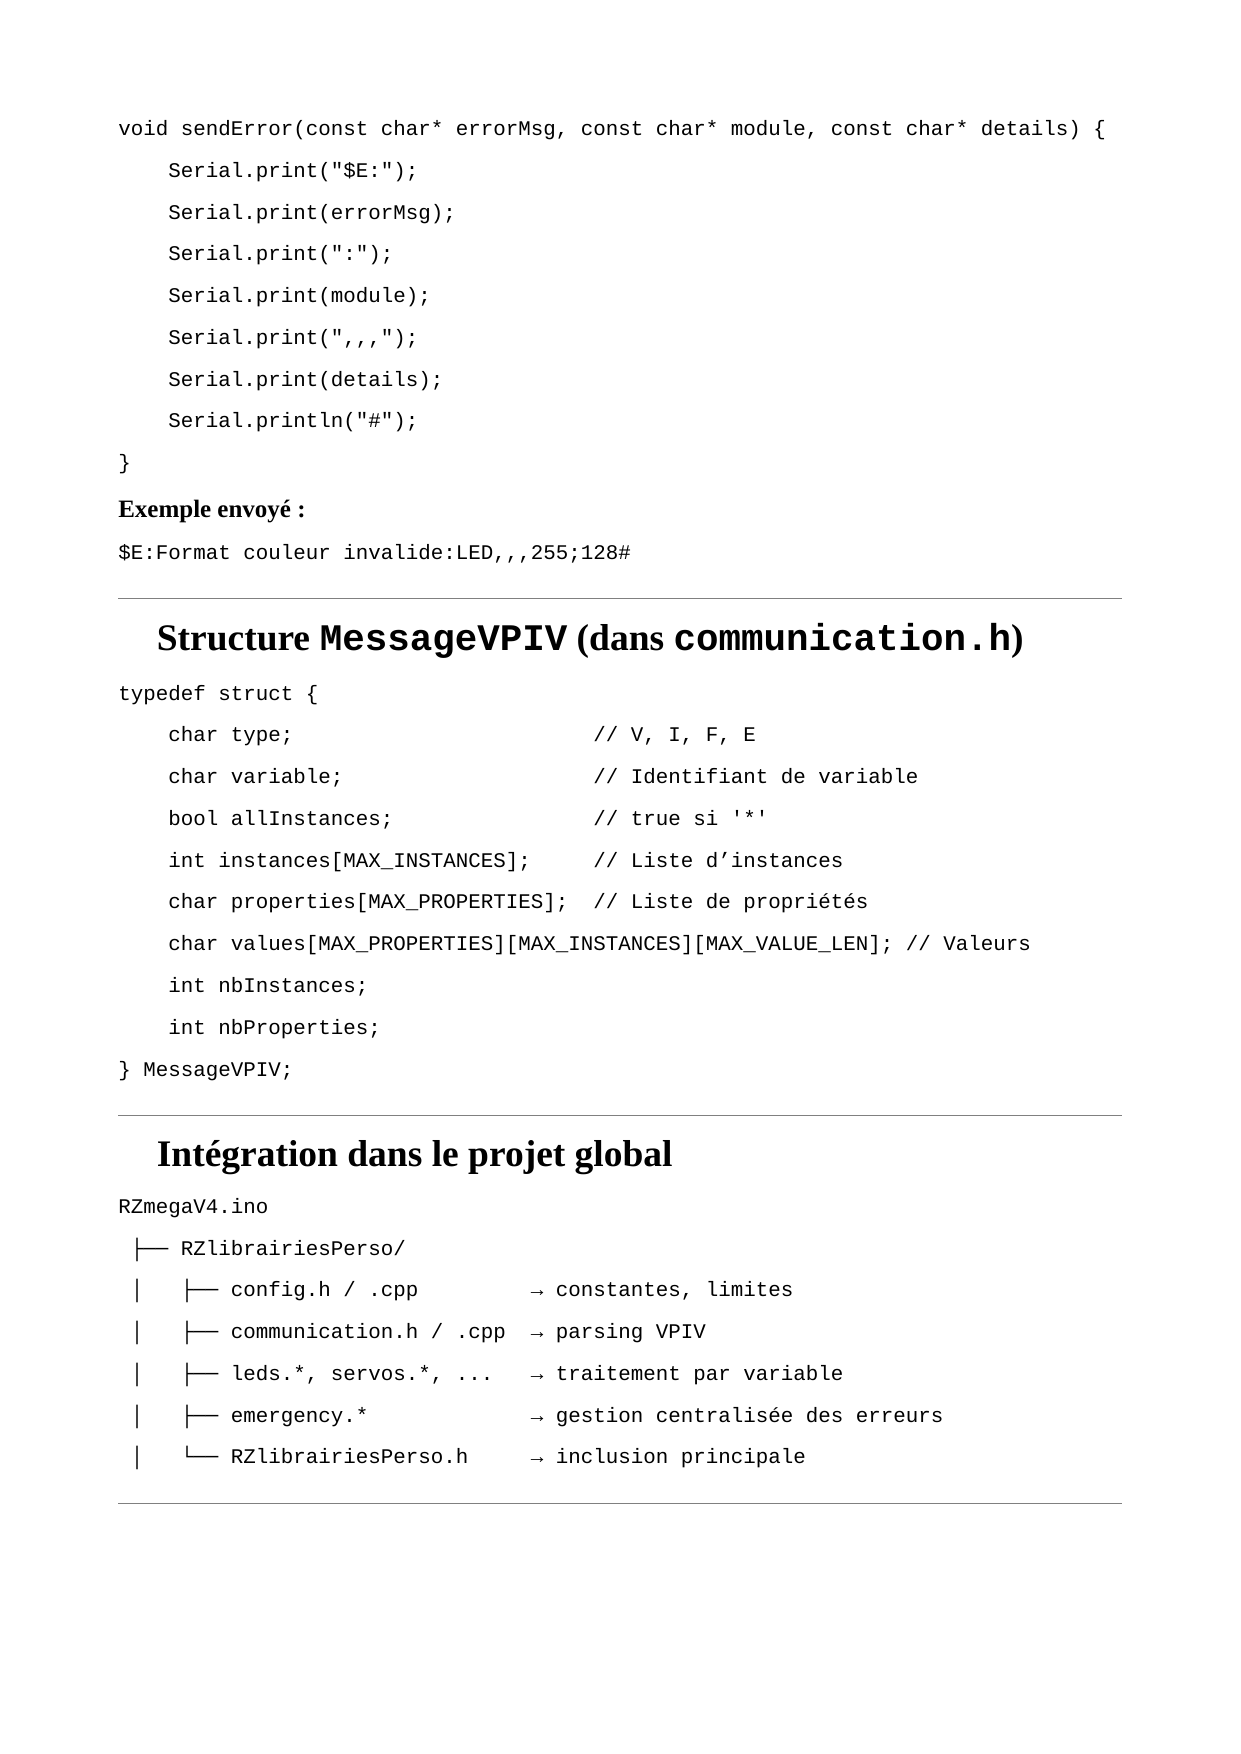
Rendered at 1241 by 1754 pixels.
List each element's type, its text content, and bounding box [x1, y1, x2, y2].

text bool allInstances; // true si '*' [118, 808, 1122, 832]
text int nbProperties; [118, 1017, 1122, 1040]
text char type; // V, I, F, E [118, 724, 1122, 748]
text int nbInstances; [118, 975, 1122, 999]
text Serial.print(details); [118, 369, 1122, 392]
text char variable; // Identifiant de variable [118, 766, 1122, 790]
text RZmegaV4.ino [118, 1196, 1122, 1219]
text Serial.print(errorMsg); [118, 202, 1122, 225]
text char values[MAX_PROPERTIES][MAX_INSTANCES][MAX_VALUE_LEN]; // Valeurs [118, 933, 1122, 957]
text } [118, 452, 1122, 476]
text Exemple envoyé : [118, 494, 1122, 523]
text void sendError(const char* errorMsg, const char* module, const char* details) { [118, 118, 1122, 142]
text Serial.print("$E:"); [118, 160, 1122, 183]
text int instances[MAX_INSTANCES]; // Liste d’instances [118, 850, 1122, 873]
text Serial.print(",,,"); [118, 327, 1122, 351]
text │ ├── emergency.* → gestion centralisée des erreurs [137, 1405, 186, 1428]
text │ ├── emergency.* → gestion centralisée des erreurs [187, 1405, 1122, 1428]
text │ ├── leds.*, servos.*, ... → traitement par variable [118, 1363, 1122, 1387]
text ├── RZlibrairiesPerso/ [137, 1238, 1122, 1261]
text Serial.print(module); [118, 285, 1122, 309]
text typedef struct { [118, 683, 1122, 706]
text Serial.println("#"); [118, 411, 1122, 434]
text │ ├── config.h / .cpp → constantes, limites [118, 1279, 1122, 1303]
text │ ├── communication.h / .cpp → parsing VPIV [118, 1321, 1122, 1345]
subtitle 🧬 Structure MessageVPIV (dans communication.h) [118, 615, 1122, 661]
text │ └── RZlibrairiesPerso.h → inclusion principale [118, 1447, 1122, 1470]
text $E:Format couleur invalide:LED,,,255;128# [118, 542, 1122, 565]
text Serial.print(":"); [118, 243, 1122, 267]
text } MessageVPIV; [118, 1058, 1122, 1082]
subtitle 🔌 Intégration dans le projet global [118, 1132, 1122, 1175]
text char properties[MAX_PROPERTIES]; // Liste de propriétés [118, 891, 1122, 915]
